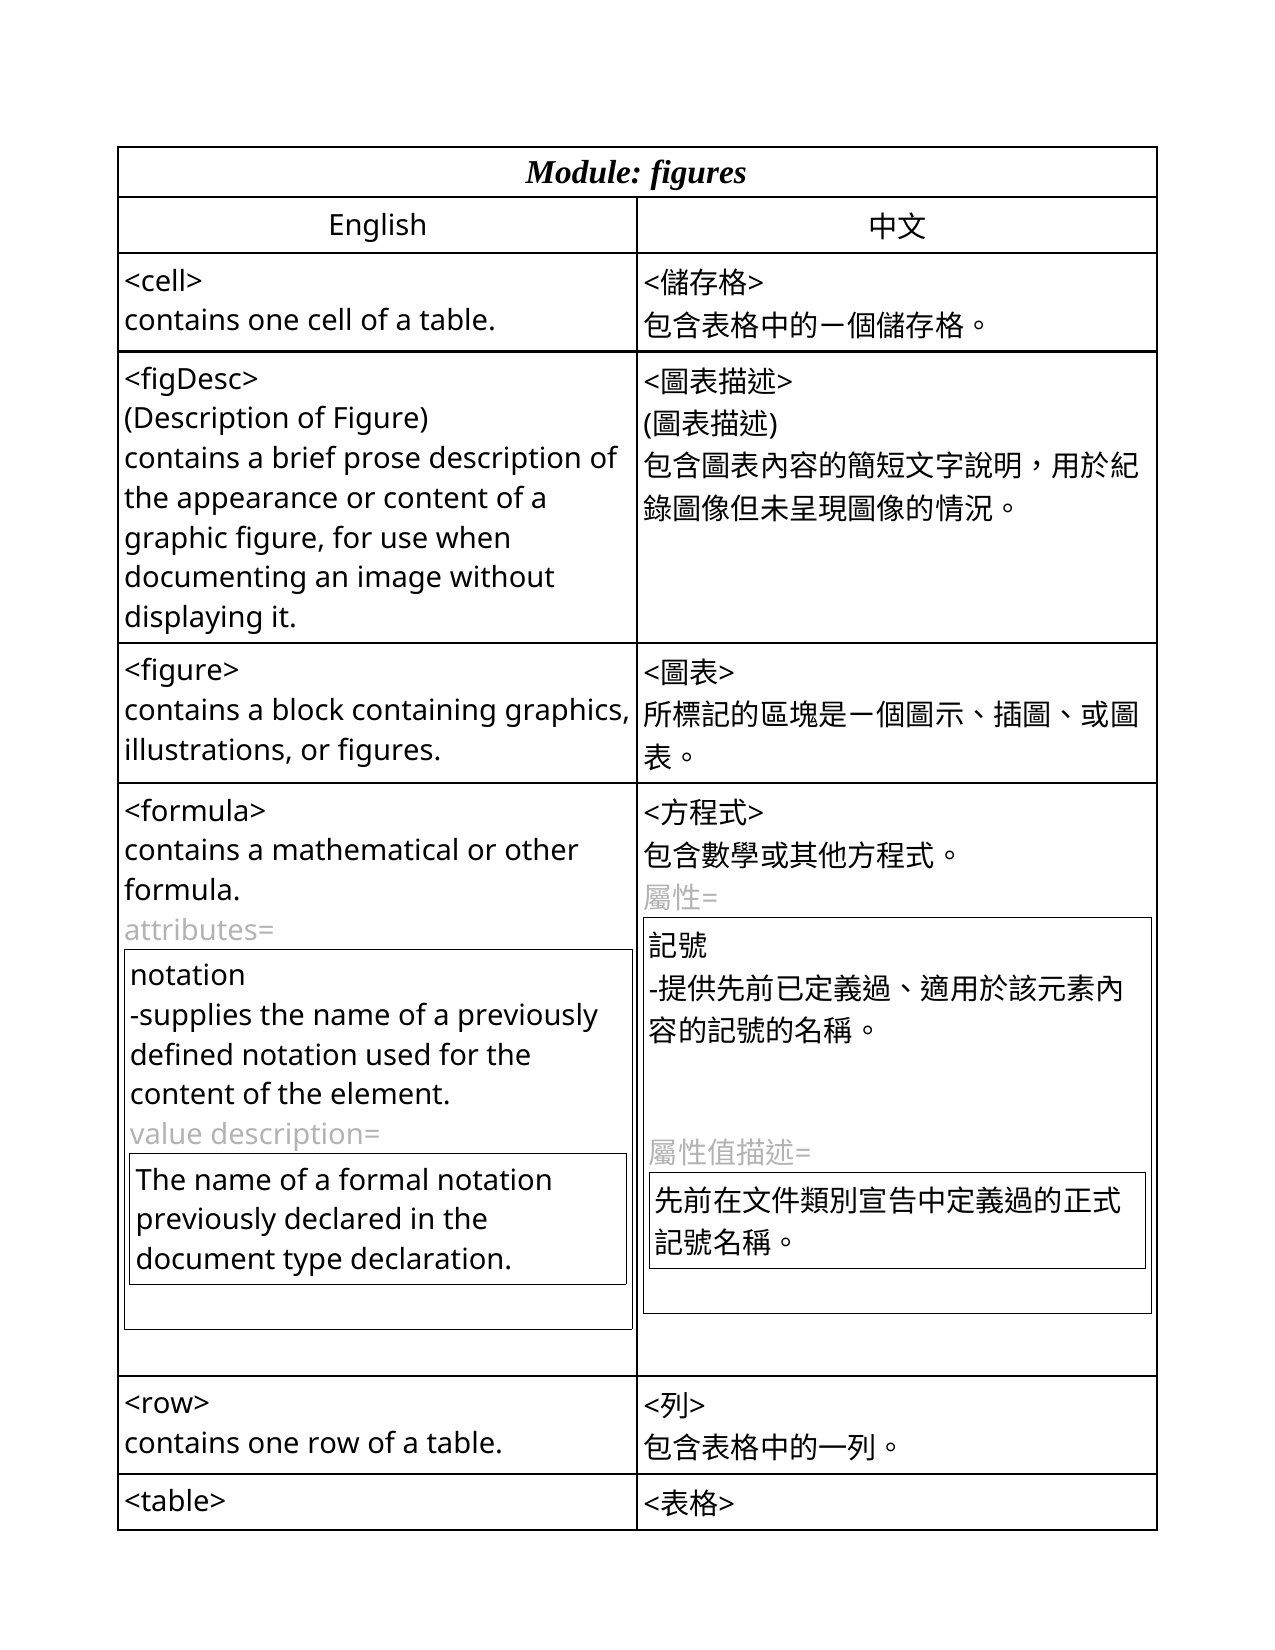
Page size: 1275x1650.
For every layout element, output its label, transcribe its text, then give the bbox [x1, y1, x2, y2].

table_cell <圖表> 所標記的區塊是ㄧ個圖示、插圖、或圖表。 [638, 644, 1156, 782]
table_cell <formula> contains a mathematical or other formula. attributes= [119, 784, 636, 1375]
table_header The name of a formal notation previously declared in the document type declaration. [130, 1154, 626, 1284]
table_header notation -supplies the name of a previously defined notation used for the content of the element. value description= [125, 950, 632, 1329]
table_cell <row> contains one row of a table. [119, 1377, 636, 1473]
table_cell <figure> contains a block containing graphics, illustrations, or figures. [119, 644, 636, 782]
table_header Module: figures [119, 148, 1156, 196]
table_cell <figDesc> (Description of Figure) contains a brief prose description of the appearance or content of a graphic figure, for use when documenting an image without displaying it. [119, 353, 636, 642]
table_header 記號 -提供先前已定義過、適用於該元素內容的記號的名稱。 屬性值描述= [644, 918, 1151, 1313]
table_cell <列> 包含表格中的一列。 [638, 1377, 1156, 1473]
table_cell <方程式> 包含數學或其他方程式。 屬性= [638, 784, 1156, 1375]
table_cell 中文 [638, 198, 1156, 252]
table_cell <表格> [638, 1475, 1156, 1529]
table_cell <cell> contains one cell of a table. [119, 254, 636, 350]
table_cell English [119, 198, 636, 252]
table_cell <table> [119, 1475, 636, 1529]
table_header 先前在文件類別宣告中定義過的正式記號名稱。 [650, 1173, 1145, 1268]
table_cell <儲存格> 包含表格中的ㄧ個儲存格。 [638, 254, 1156, 350]
table_cell <圖表描述> (圖表描述) 包含圖表內容的簡短文字說明，用於紀錄圖像但未呈現圖像的情況。 [638, 353, 1156, 642]
